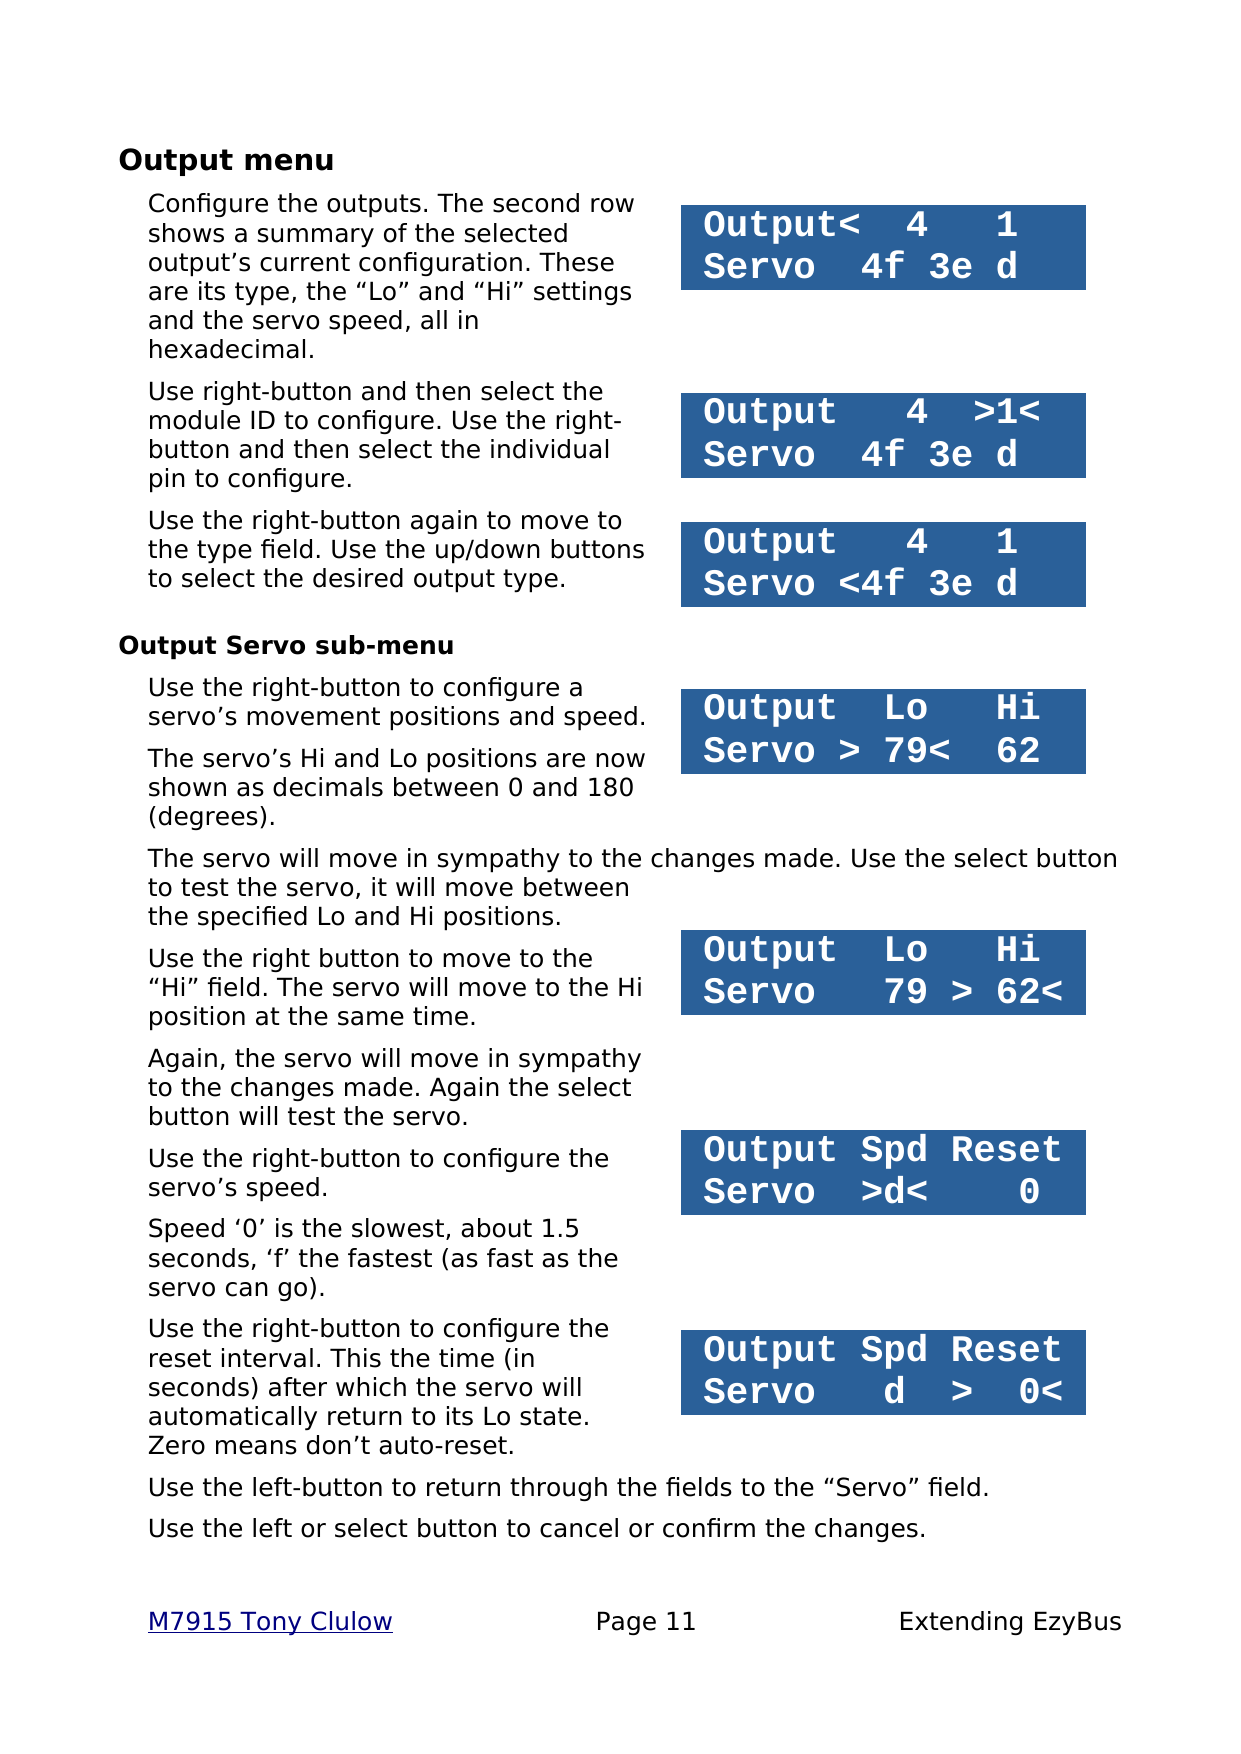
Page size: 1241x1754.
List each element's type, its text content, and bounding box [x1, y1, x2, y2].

subtitle Output menu [118, 143, 1122, 177]
text Configure the outputs. The second row shows a summary of the selected output’s current configuration. These are its type, the “Lo” and “Hi” settings and the servo speed, all in hexadecimal. [148, 189, 1122, 364]
text Use the right-button again to move to the type field. Use the up/down buttons to select the desired output type. [148, 506, 1122, 594]
text Use the left or select button to cancel or confirm the changes. [148, 1514, 1122, 1544]
text Use the left-button to return through the fields to the “Servo” field. [148, 1473, 1122, 1502]
text Use right-button and then select the module ID to configure. Use the right-button and then select the individual pin to configure. [148, 377, 1122, 494]
text The servo will move in sympathy to the changes made. Use the select button to test the servo, it will move between the specified Lo and Hi positions. [148, 844, 1122, 931]
text Use the right-button to configure the servo’s speed. [148, 1144, 1122, 1202]
text Use the right-button to configure the reset interval. This the time (in seconds) after which the servo will automatically return to its Lo state. Zero means don’t auto-reset. [148, 1314, 1122, 1460]
text Again, the servo will move in sympathy to the changes made. Again the select button will test the servo. [148, 1044, 1122, 1131]
text The servo’s Hi and Lo positions are now shown as decimals between 0 and 180 (degrees). [148, 744, 1122, 831]
text Use the right button to move to the “Hi” field. The servo will move to the Hi position at the same time. [148, 944, 1122, 1031]
text Use the right-button to configure a servo’s movement positions and speed. [148, 673, 1122, 731]
text Speed ‘0’ is the slowest, about 1.5 seconds, ‘f’ the fastest (as fast as the servo can go). [148, 1214, 1122, 1302]
subtitle Output Servo sub-menu [118, 631, 1122, 660]
